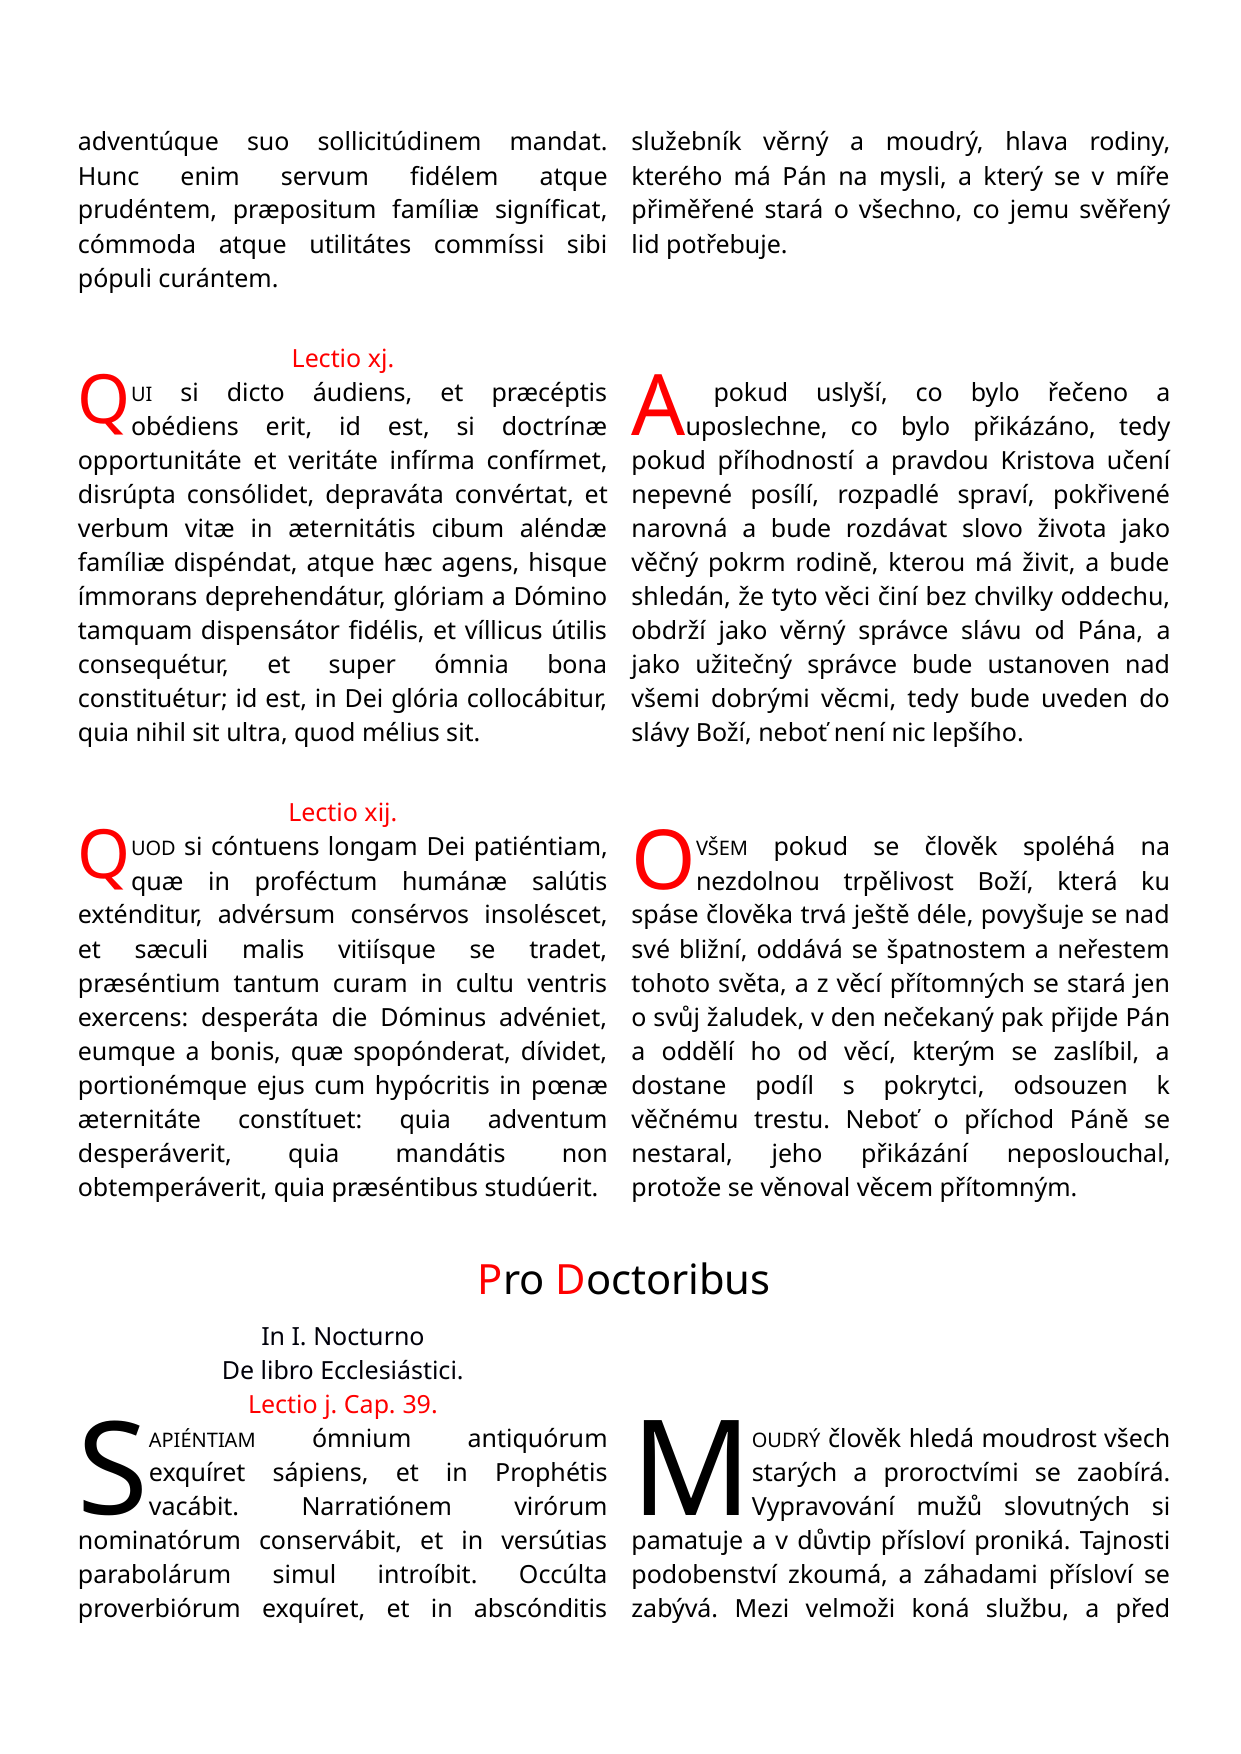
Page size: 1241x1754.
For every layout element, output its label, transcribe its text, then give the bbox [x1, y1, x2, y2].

table_cell In I. Nocturno De libro Ecclesiástici. Lectio j. Cap. 39. Sapiéntiam ómnium antiquórum exquíret sápiens, et in Prophétis vacábit. Narratiónem virórum nominatórum conservábit, et in versútias parabolárum simul introíbit. Occúlta proverbiórum exquíret, et in abscónditis parabolárum conversábitur. In médio magnatórum ministrábit, et in conspéctu præsidis apparébit. [66, 1313, 619, 1631]
table_cell A pokud uslyší, co bylo řečeno a uposlechne, co bylo přikázáno, tedy pokud příhodností a pravdou Kristova učení nepevné posílí, rozpadlé spraví, pokřivené narovná a bude rozdávat slovo života jako věčný pokrm rodině, kterou má živit, a bude shledán, že tyto věci činí bez chvilky oddechu, obdrží jako věrný správce slávu od Pána, a jako užitečný správce bude ustanoven nad všemi dobrými věcmi, tedy bude uveden do slávy Boží, neboť není nic lepšího. [619, 334, 1182, 789]
table_cell Lectio xij. Quod si cóntuens longam Dei patiéntiam, quæ in proféctum humánæ salútis exténditur, advér­sum consérvos insoléscet, et sæculi malis vitiísque se tradet, præséntium tantum curam in cultu ventris exercens: desperáta die Dóminus advéniet, eumque a bonis, quæ spopónderat, dívidet, portio­némque ejus cum hypócritis in pœnæ æternitáte constítuet: quia adventum desperáverit, quia man­dátis non obtemperáverit, quia præséntibus studúerit. [66, 789, 619, 1244]
table_cell Pro Doctoribus [66, 1244, 1182, 1312]
table_cell Lectio xj. Qui si dicto áudiens, et præcéptis obédiens erit, id est, si doctrínæ opportunitáte et veritáte infír­ma confírmet, disrúpta consólidet, depraváta con­vértat, et verbum vitæ in æternitátis cibum aléndæ famíliæ dispéndat, atque hæc agens, hisque ímmo­rans deprehendátur, glóriam a Dómino tamquam dispensátor fidélis, et víllicus útilis consequétur, et super ómnia bona constituétur; id est, in Dei glória collocábitur, quia nihil sit ultra, quod mélius sit. [66, 334, 619, 789]
table_cell Ovšem pokud se člověk spoléhá na nezdolnou trpělivost Boží, která ku spáse člověka trvá ještě déle, povyšuje se nad své bližní, oddává se špatnostem a neřestem tohoto světa, a z věcí přítomných se stará jen o svůj žaludek, v den nečekaný pak přijde Pán a oddělí ho od věcí, kterým se zaslíbil, a dostane podíl s pokrytci, odsouzen k věčnému trestu. Neboť o příchod Páně se nestaral, jeho přikázání neposlouchal, protože se věnoval věcem přítomným. [619, 789, 1182, 1244]
table_cell adven­túque suo sollicitúdinem mandat. Hunc enim ser­vum fidélem atque prudéntem, præpositum famíliæ signíficat, cómmoda atque utilitátes commíssi sibi pópuli curántem. [66, 118, 619, 334]
table_cell Moudrý člověk hledá moudrost všech starých a proroctvími se zaobírá. Vypravování mužů slovutných si pamatuje a v důvtip přísloví proniká. Tajnosti podobenství zkoumá, a záhadami přísloví se zabývá. Mezi velmoži koná službu, a před obličejem vladařovým se ukazuje. [619, 1313, 1182, 1631]
table_cell služebník věrný a moudrý, hlava rodiny, kterého má Pán na mysli, a který se v míře přiměřené stará o všechno, co jemu svěřený lid potřebuje. [619, 118, 1182, 334]
